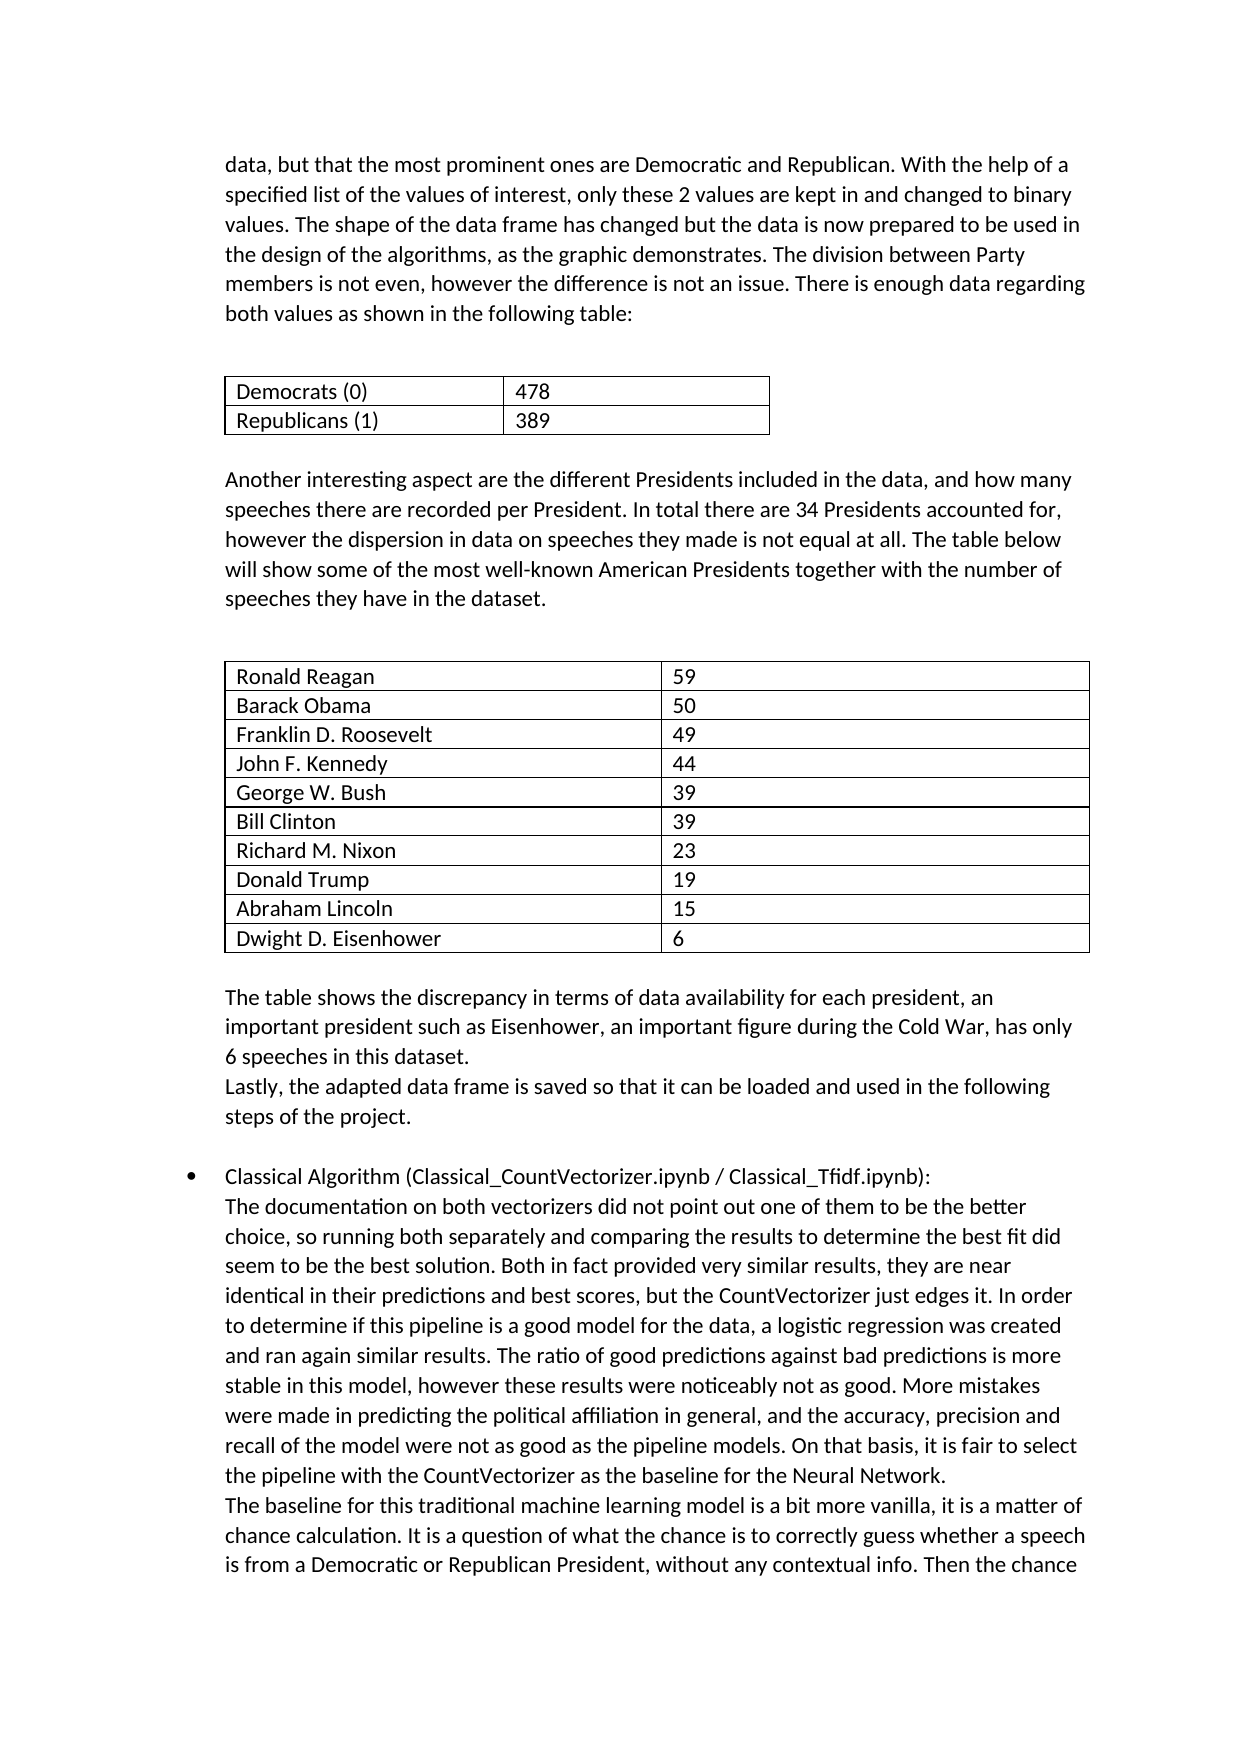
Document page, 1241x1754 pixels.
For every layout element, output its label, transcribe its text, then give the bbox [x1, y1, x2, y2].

table_cell Bill Clinton [226, 808, 661, 835]
table_cell 39 [662, 778, 1089, 806]
text data, but that the most prominent ones are Democratic and Republican. With the help of a specified list of the values of interest, only these 2 values are kept in and changed to binary values. The shape of the data frame has changed but the data is now prepared to be used in the design of the algorithms, as the graphic demonstrates. The division between Party members is not even, however the difference is not an issue. There is enough data regarding both values as shown in the following table: [225, 150, 1090, 327]
table_cell Richard M. Nixon [226, 836, 661, 864]
table_cell 389 [504, 406, 769, 434]
table_cell Donald Trump [226, 866, 661, 893]
table_cell George W. Bush [226, 778, 661, 806]
text Lastly, the adapted data frame is saved so that it can be loaded and used in the following steps of the project. [225, 1072, 1090, 1130]
table_cell 39 [662, 808, 1089, 835]
table_cell Abraham Lincoln [226, 895, 661, 923]
table_cell Barack Obama [226, 691, 661, 719]
table_cell Franklin D. Roosevelt [226, 720, 661, 748]
table_cell Dwight D. Eisenhower [226, 924, 661, 952]
text The documentation on both vectorizers did not point out one of them to be the better choice, so running both separately and comparing the results to determine the best fit did seem to be the best solution. Both in fact provided very similar results, they are near identical in their predictions and best scores, but the CountVectorizer just edges it. In order to determine if this pipeline is a good model for the data, a logistic regression was created and ran again similar results. The ratio of good predictions against bad predictions is more stable in this model, however these results were noticeably not as good. More mistakes were made in predicting the political affiliation in general, and the accuracy, precision and recall of the model were not as good as the pipeline models. On that basis, it is fair to select the pipeline with the CountVectorizer as the baseline for the Neural Network. The baseline for this traditional machine learning model is a bit more vanilla, it is a matter of chance calculation. It is a question of what the chance is to correctly guess whether a speech is from a Democratic or Republican President, without any contextual info. Then the chance [225, 1192, 1090, 1579]
text The table shows the discrepancy in terms of data availability for each president, an important president such as Eisenhower, an important figure during the Cold War, has only 6 speeches in this dataset. [225, 983, 1090, 1070]
table_cell 6 [662, 924, 1089, 952]
table_cell 23 [662, 836, 1089, 864]
text Another interesting aspect are the different Presidents included in the data, and how many speeches there are recorded per President. In total there are 34 Presidents accounted for, however the dispersion in data on speeches they made is not equal at all. The table below will show some of the most well-known American Presidents together with the number of speeches they have in the dataset. [225, 465, 1090, 613]
table_header Ronald Reagan [226, 662, 661, 690]
table_cell 19 [662, 866, 1089, 893]
table_cell 44 [662, 749, 1089, 777]
list Classical Algorithm (Classical_CountVectorizer.ipynb / Classical_Tfidf.ipynb): [187, 1162, 1090, 1190]
table_header 59 [662, 662, 1089, 690]
table_cell 49 [662, 720, 1089, 748]
table_cell Republicans (1) [226, 406, 503, 434]
table_cell 50 [662, 691, 1089, 719]
table_cell John F. Kennedy [226, 749, 661, 777]
table_header Democrats (0) [226, 377, 503, 405]
table_header 478 [504, 377, 769, 405]
table_cell 15 [662, 895, 1089, 923]
